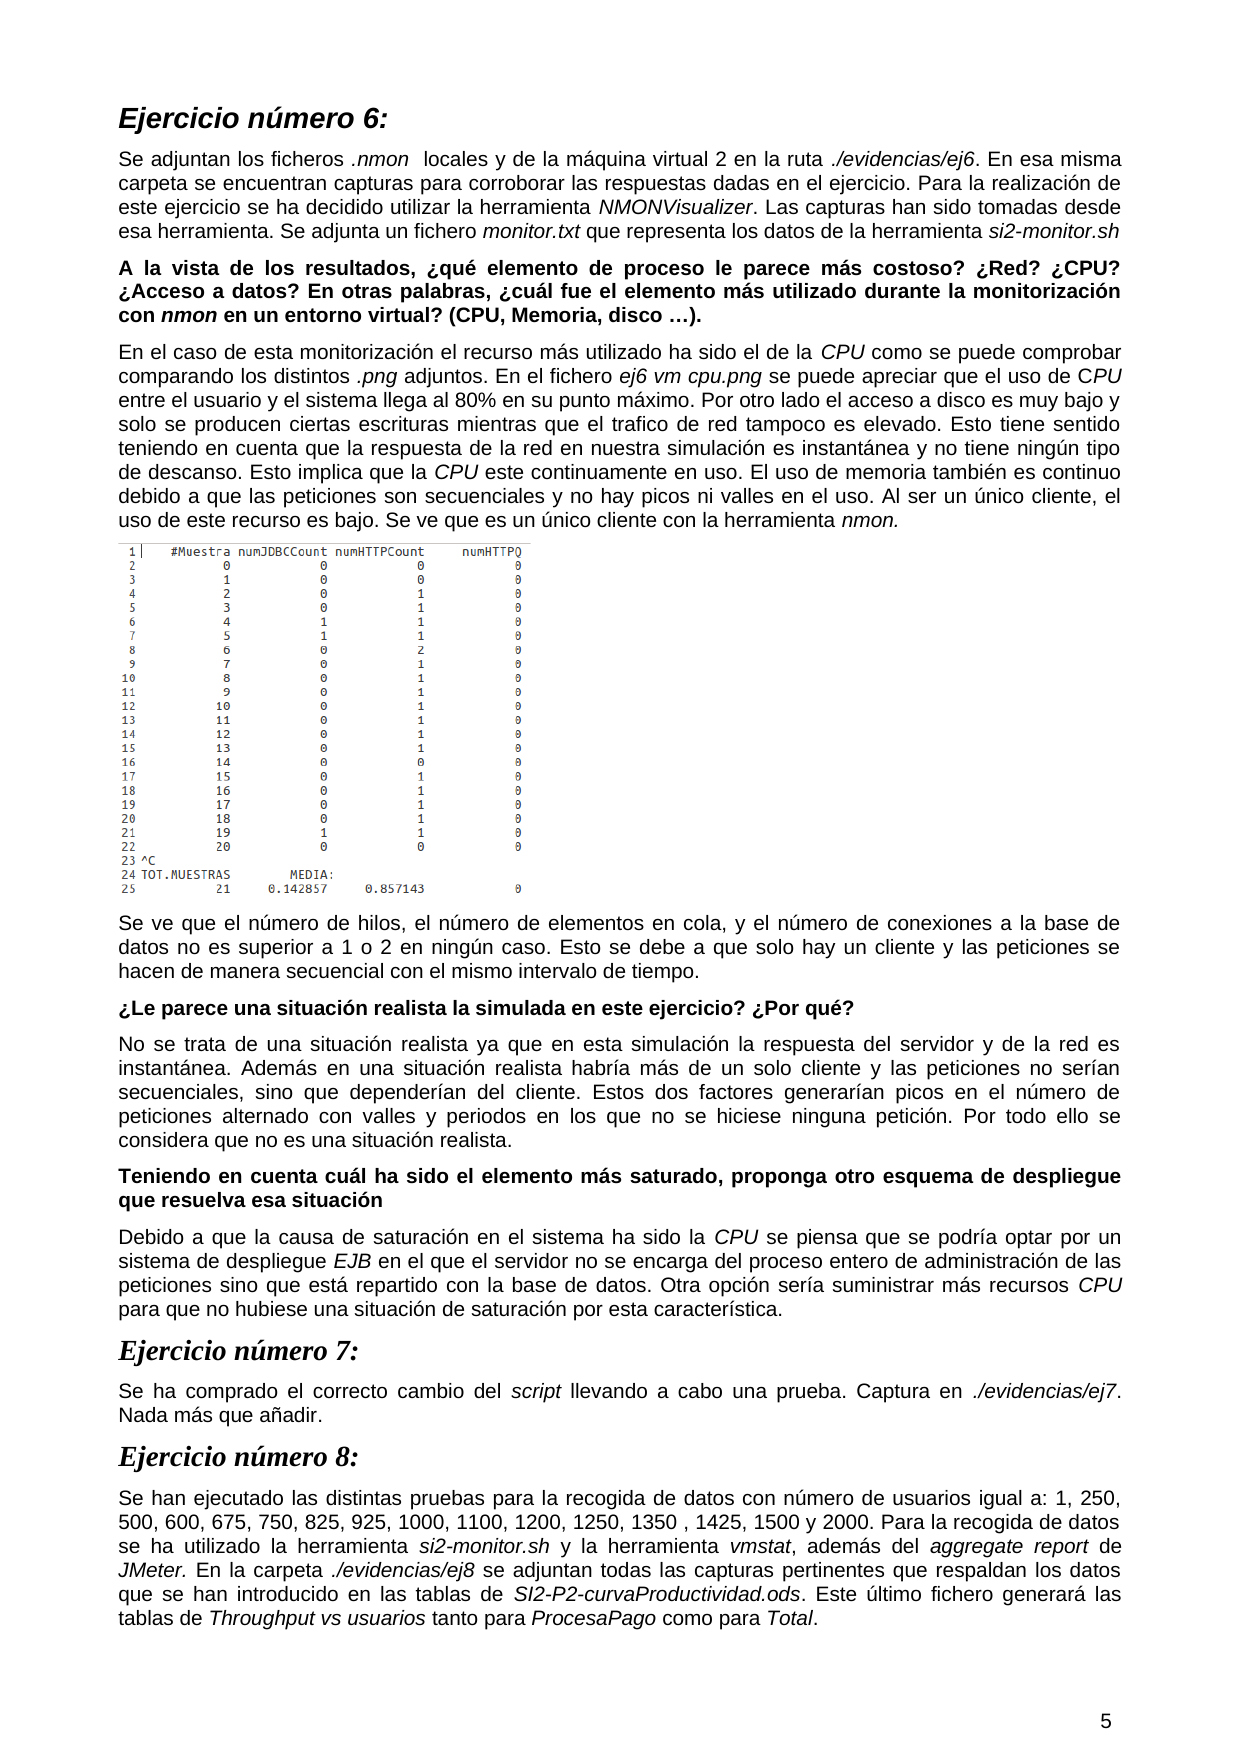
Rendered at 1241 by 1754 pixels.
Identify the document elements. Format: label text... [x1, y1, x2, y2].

subtitle A la vista de los resultados, ¿qué elemento de proceso le parece más costoso? ¿Red? ¿CPU? ¿Acceso a datos? En otras palabras, ¿cuál fue el elemento más utilizado durante la monitorización con nmon en un entorno virtual? (CPU, Memoria, disco …). [118, 255, 1122, 327]
subtitle Se ve que el número de hilos, el número de elementos en cola, y el número de conexiones a la base de datos no es superior a 1 o 2 en ningún caso. Esto se debe a que solo hay un cliente y las peticiones se hacen de manera secuencial con el mismo intervalo de tiempo. [118, 911, 1122, 983]
picture [118, 543, 531, 899]
subtitle ¿Le parece una situación realista la simulada en este ejercicio? ¿Por qué? [118, 996, 1122, 1019]
subtitle Teniendo en cuenta cuál ha sido el elemento más saturado, proponga otro esquema de despliegue que resuelva esa situación [118, 1164, 1122, 1212]
subtitle No se trata de una situación realista ya que en esta simulación la respuesta del servidor y de la red es instantánea. Además en una situación realista habría más de un solo cliente y las peticiones no serían secuenciales, sino que dependerían del cliente. Estos dos factores generarían picos en el número de peticiones alternado con valles y periodos en los que no se hiciese ninguna petición. Por todo ello se considera que no es una situación realista. [118, 1032, 1122, 1152]
subtitle Se adjuntan los ficheros .nmon locales y de la máquina virtual 2 en la ruta ./evidencias/ej6. En esa misma carpeta se encuentran capturas para corroborar las respuestas dadas en el ejercicio. Para la realización de este ejercicio se ha decidido utilizar la herramienta NMONVisualizer. Las capturas han sido tomadas desde esa herramienta. Se adjunta un fichero monitor.txt que representa los datos de la herramienta si2-monitor.sh [118, 147, 1122, 243]
subtitle Ejercicio número 8: [118, 1439, 1122, 1473]
subtitle Ejercicio número 7: [118, 1333, 1122, 1367]
subtitle Ejercicio número 6: [118, 101, 1122, 134]
subtitle Se han ejecutado las distintas pruebas para la recogida de datos con número de usuarios igual a: 1, 250, 500, 600, 675, 750, 825, 925, 1000, 1100, 1200, 1250, 1350 , 1425, 1500 y 2000. Para la recogida de datos se ha utilizado la herramienta si2-monitor.sh y la herramienta vmstat, además del aggregate report de JMeter. En la carpeta ./evidencias/ej8 se adjuntan todas las capturas pertinentes que respaldan los datos que se han introducido en las tablas de SI2-P2-curvaProductividad.ods. Este último fichero generará las tablas de Throughput vs usuarios tanto para ProcesaPago como para Total. [118, 1486, 1122, 1629]
subtitle En el caso de esta monitorización el recurso más utilizado ha sido el de la CPU como se puede comprobar comparando los distintos .png adjuntos. En el fichero ej6 vm cpu.png se puede apreciar que el uso de CPU entre el usuario y el sistema llega al 80% en su punto máximo. Por otro lado el acceso a disco es muy bajo y solo se producen ciertas escrituras mientras que el trafico de red tampoco es elevado. Esto tiene sentido teniendo en cuenta que la respuesta de la red en nuestra simulación es instantánea y no tiene ningún tipo de descanso. Esto implica que la CPU este continuamente en uso. El uso de memoria también es continuo debido a que las peticiones son secuenciales y no hay picos ni valles en el uso. Al ser un único cliente, el uso de este recurso es bajo. Se ve que es un único cliente con la herramienta nmon. [118, 340, 1122, 531]
subtitle Debido a que la causa de saturación en el sistema ha sido la CPU se piensa que se podría optar por un sistema de despliegue EJB en el que el servidor no se encarga del proceso entero de administración de las peticiones sino que está repartido con la base de datos. Otra opción sería suministrar más recursos CPU para que no hubiese una situación de saturación por esta característica. [118, 1225, 1122, 1321]
subtitle Se ha comprado el correcto cambio del script llevando a cabo una prueba. Captura en ./evidencias/ej7. Nada más que añadir. [118, 1379, 1122, 1427]
